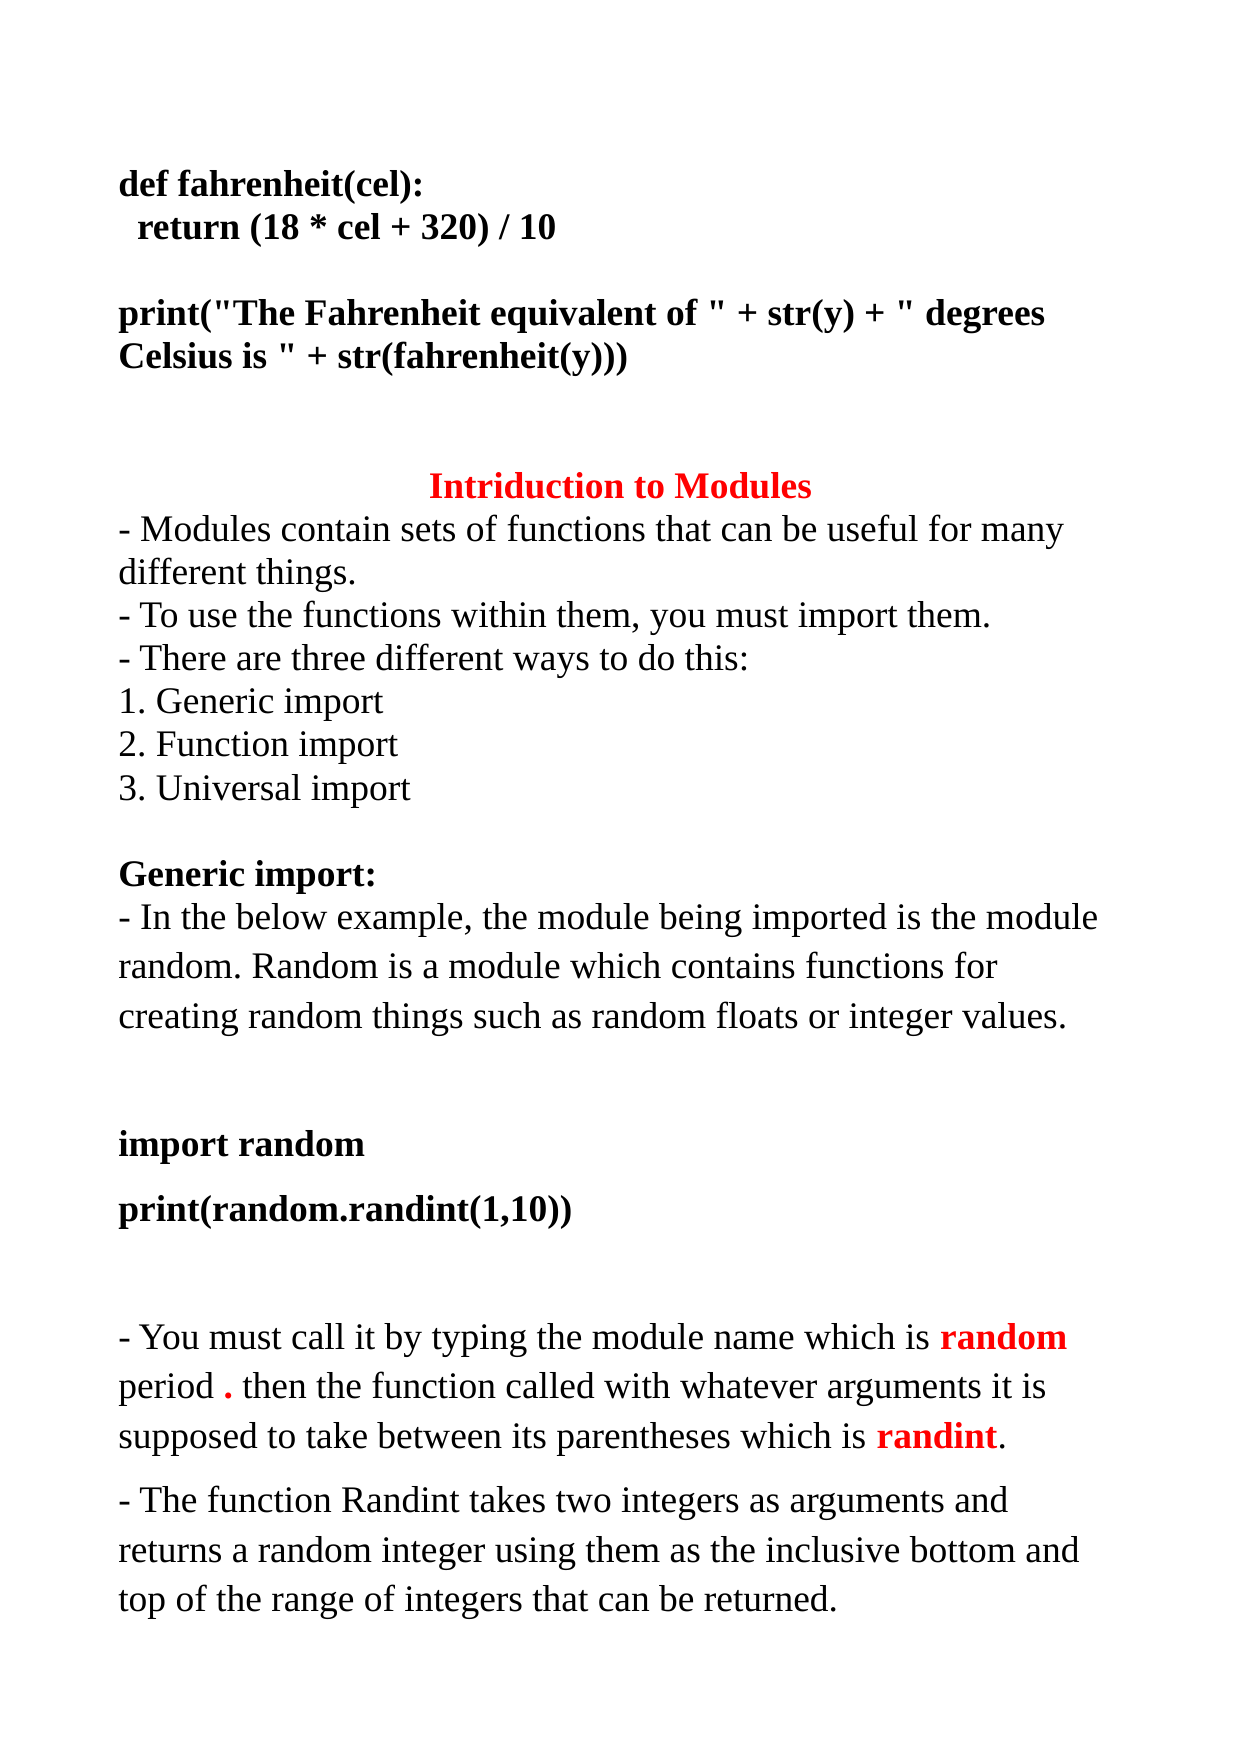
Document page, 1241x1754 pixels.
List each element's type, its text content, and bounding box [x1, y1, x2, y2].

text return (18 * cel + 320) / 10 [118, 204, 1122, 247]
text - Modules contain sets of functions that can be useful for many different things. [118, 506, 1122, 592]
text Intriduction to Modules [118, 463, 1122, 506]
text import random [118, 1122, 1122, 1165]
text 1. Generic import [118, 679, 1122, 722]
text 3. Universal import [118, 765, 1122, 808]
text Generic import: [118, 851, 1122, 894]
text def fahrenheit(cel): [118, 161, 1122, 204]
text - You must call it by typing the module name which is random period . then the function called with whatever arguments it is supposed to take between its parentheses which is randint. [118, 1314, 1122, 1457]
text - In the below example, the module being imported is the module random. Random is a module which contains functions for creating random things such as random floats or integer values. [118, 894, 1122, 1037]
text print(random.randint(1,10)) [118, 1186, 1122, 1229]
text - To use the functions within them, you must import them. [118, 592, 1122, 636]
text - The function Randint takes two integers as arguments and returns a random integer using them as the inclusive bottom and top of the range of integers that can be returned. [118, 1478, 1122, 1620]
text 2. Function import [118, 722, 1122, 765]
text print("The Fahrenheit equivalent of " + str(y) + " degrees Celsius is " + str(fahrenheit(y))) [118, 291, 1122, 377]
text - There are three different ways to do this: [118, 636, 1122, 679]
